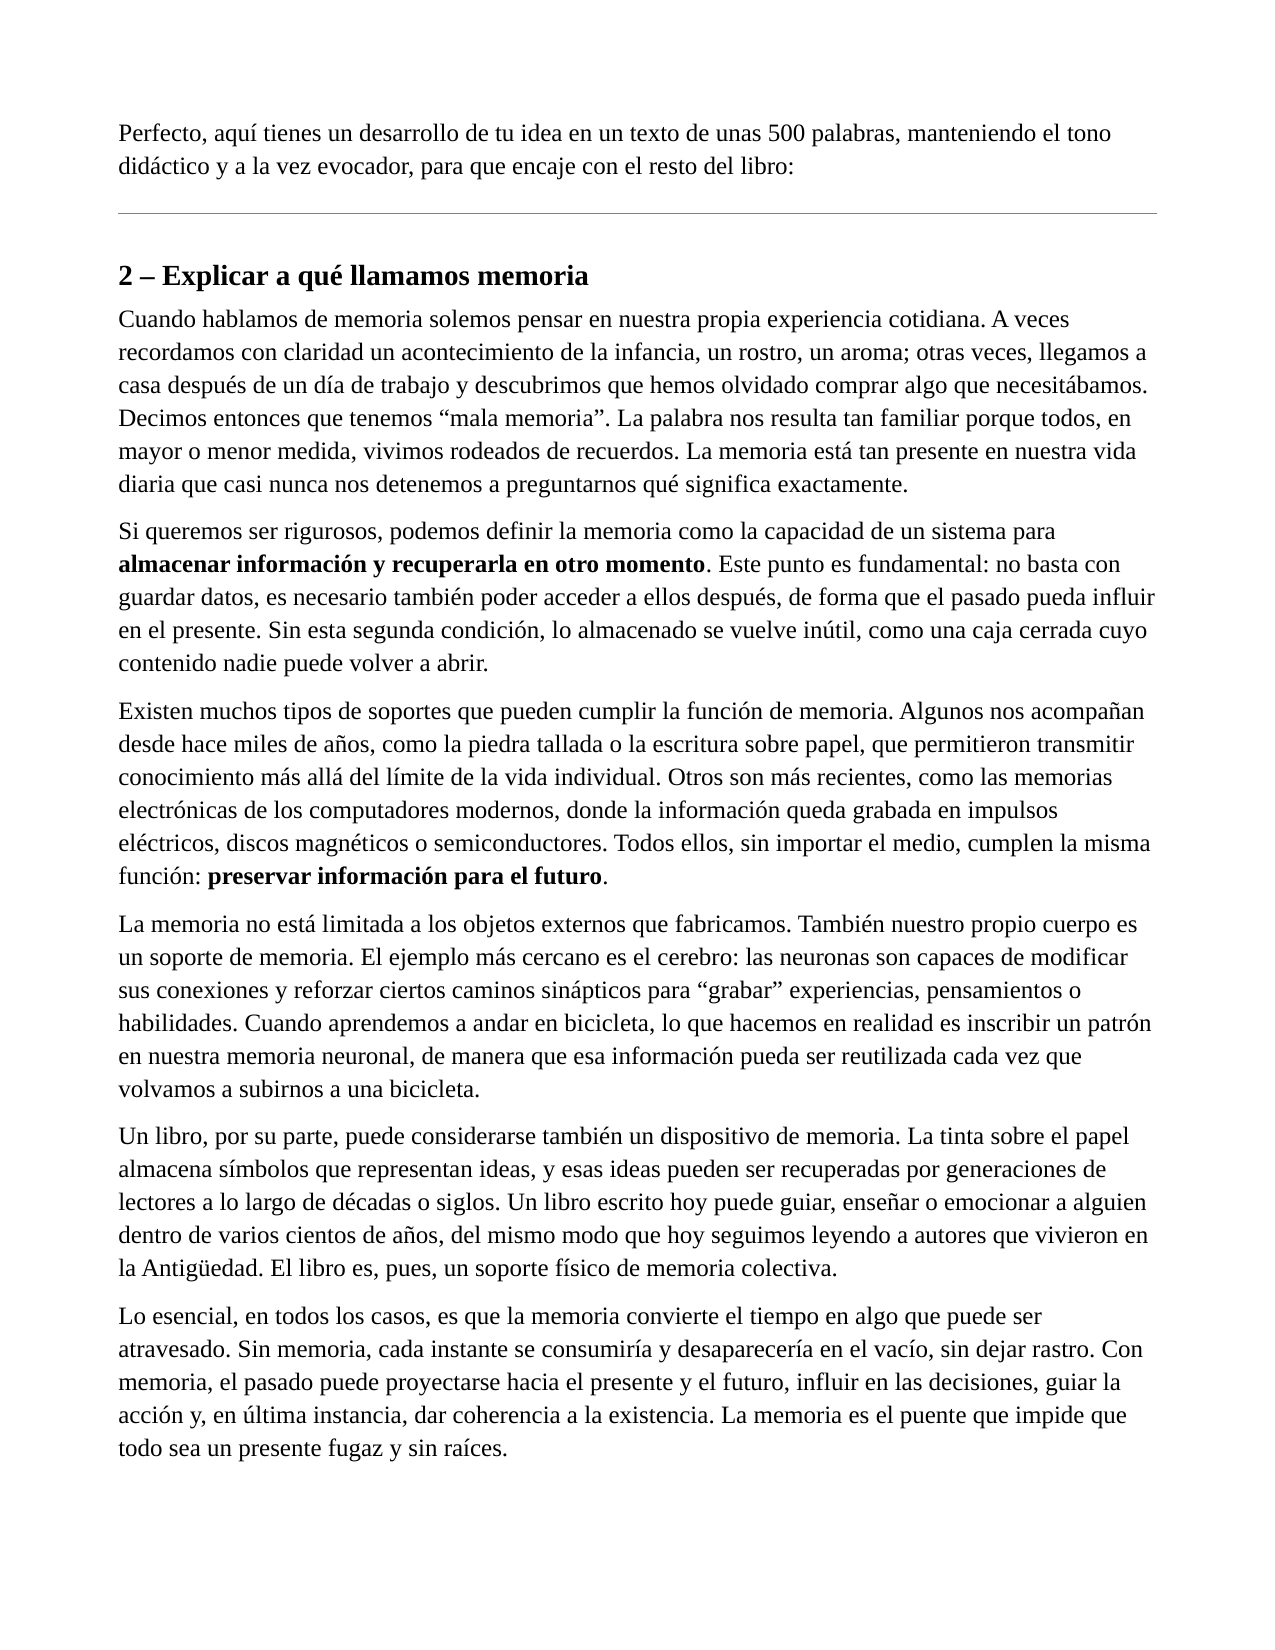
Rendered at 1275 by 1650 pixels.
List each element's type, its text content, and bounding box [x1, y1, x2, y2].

text Perfecto, aquí tienes un desarrollo de tu idea en un texto de unas 500 palabras, manteniendo el tono didáctico y a la vez evocador, para que encaje con el resto del libro: [118, 118, 1157, 180]
subtitle 2 – Explicar a qué llamamos memoria [118, 258, 1157, 291]
text Un libro, por su parte, puede considerarse también un dispositivo de memoria. La tinta sobre el papel almacena símbolos que representan ideas, y esas ideas pueden ser recuperadas por generaciones de lectores a lo largo de décadas o siglos. Un libro escrito hoy puede guiar, enseñar o emocionar a alguien dentro de varios cientos de años, del mismo modo que hoy seguimos leyendo a autores que vivieron en la Antigüedad. El libro es, pues, un soporte físico de memoria colectiva. [118, 1121, 1157, 1282]
text Cuando hablamos de memoria solemos pensar en nuestra propia experiencia cotidiana. A veces recordamos con claridad un acontecimiento de la infancia, un rostro, un aroma; otras veces, llegamos a casa después de un día de trabajo y descubrimos que hemos olvidado comprar algo que necesitábamos. Decimos entonces que tenemos “mala memoria”. La palabra nos resulta tan familiar porque todos, en mayor o menor medida, vivimos rodeados de recuerdos. La memoria está tan presente en nuestra vida diaria que casi nunca nos detenemos a preguntarnos qué significa exactamente. [118, 304, 1157, 497]
text Existen muchos tipos de soportes que pueden cumplir la función de memoria. Algunos nos acompañan desde hace miles de años, como la piedra tallada o la escritura sobre papel, que permitieron transmitir conocimiento más allá del límite de la vida individual. Otros son más recientes, como las memorias electrónicas de los computadores modernos, donde la información queda grabada en impulsos eléctricos, discos magnéticos o semiconductores. Todos ellos, sin importar el medio, cumplen la misma función: preservar información para el futuro. [118, 696, 1157, 890]
text Lo esencial, en todos los casos, es que la memoria convierte el tiempo en algo que puede ser atravesado. Sin memoria, cada instante se consumiría y desaparecería en el vacío, sin dejar rastro. Con memoria, el pasado puede proyectarse hacia el presente y el futuro, influir en las decisiones, guiar la acción y, en última instancia, dar coherencia a la existencia. La memoria es el puente que impide que todo sea un presente fugaz y sin raíces. [118, 1301, 1157, 1462]
text La memoria no está limitada a los objetos externos que fabricamos. También nuestro propio cuerpo es un soporte de memoria. El ejemplo más cercano es el cerebro: las neuronas son capaces de modificar sus conexiones y reforzar ciertos caminos sinápticos para “grabar” experiencias, pensamientos o habilidades. Cuando aprendemos a andar en bicicleta, lo que hacemos en realidad es inscribir un patrón en nuestra memoria neuronal, de manera que esa información pueda ser reutilizada cada vez que volvamos a subirnos a una bicicleta. [118, 909, 1157, 1103]
text Si queremos ser rigurosos, podemos definir la memoria como la capacidad de un sistema para almacenar información y recuperarla en otro momento. Este punto es fundamental: no basta con guardar datos, es necesario también poder acceder a ellos después, de forma que el pasado pueda influir en el presente. Sin esta segunda condición, lo almacenado se vuelve inútil, como una caja cerrada cuyo contenido nadie puede volver a abrir. [118, 516, 1157, 677]
